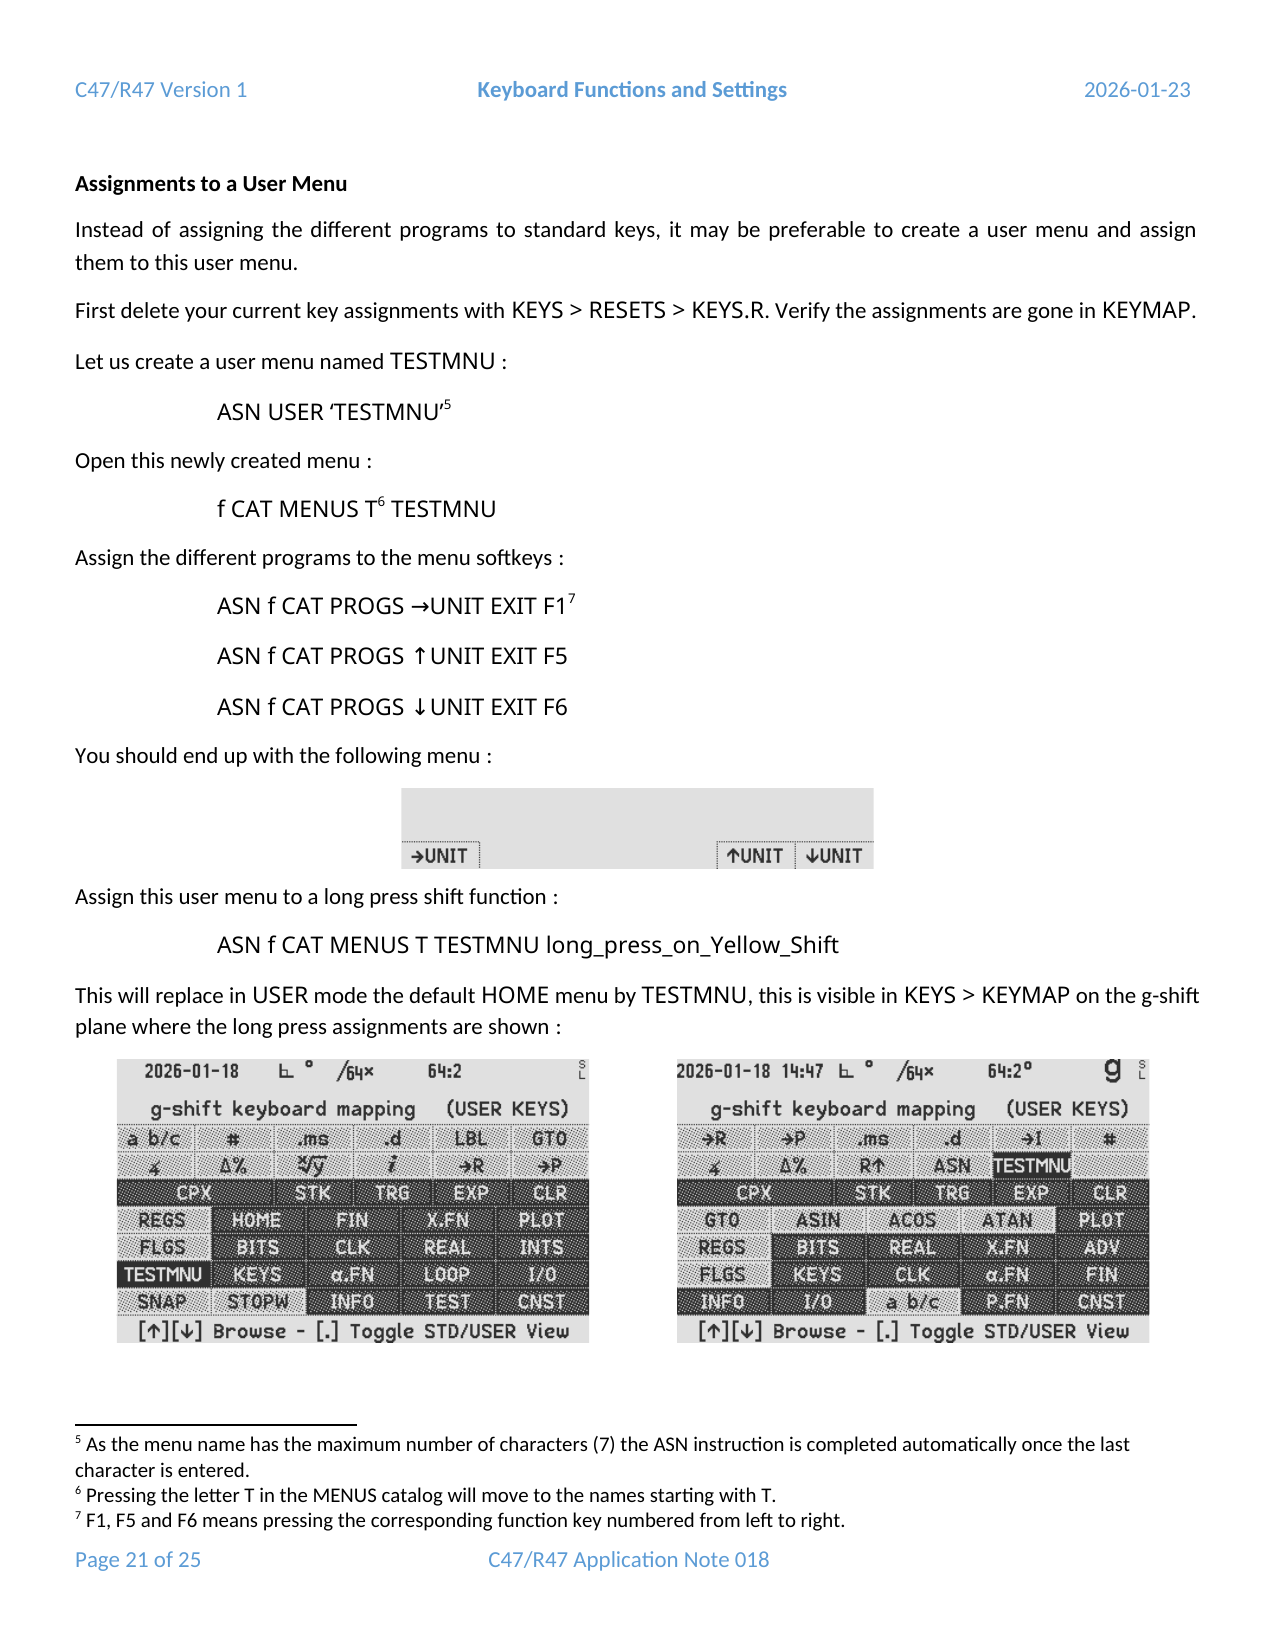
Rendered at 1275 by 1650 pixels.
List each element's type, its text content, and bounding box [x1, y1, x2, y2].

text Instead of assigning the different programs to standard keys, it may be preferable to create a user menu and assign them to this user menu. [75, 215, 1200, 276]
text You should end up with the following menu : [75, 741, 1200, 769]
text ASN f CAT PROGS →UNIT EXIT F1 [217, 590, 1200, 621]
picture [116, 1059, 590, 1343]
text Assignments to a User Menu [75, 169, 1200, 197]
text f CAT MENUS T TESTMNU [217, 493, 1200, 524]
text ASN f CAT MENUS T TESTMNU long_press_on_Yellow_Shift [217, 929, 1200, 960]
text As the menu name has the maximum number of characters (7) the ASN instruction is completed automatically once the last character is entered. [75, 1431, 1200, 1482]
text Let us create a user menu named TESTMNU : [75, 345, 1200, 376]
text Assign the different programs to the menu softkeys : [75, 543, 1200, 571]
picture [401, 788, 874, 869]
picture [677, 1059, 1150, 1343]
text ASN USER ‘TESTMNU’ [217, 395, 1200, 427]
text First delete your current key assignments with KEYS > RESETS > KEYS.R. Verify the assignments are gone in KEYMAP. [75, 294, 1200, 326]
text ASN f CAT PROGS ↑UNIT EXIT F5 [217, 640, 1200, 672]
text Pressing the letter T in the MENUS catalog will move to the names starting with T. [75, 1482, 1200, 1508]
text This will replace in USER mode the default HOME menu by TESTMNU, this is visible in KEYS > KEYMAP on the g-shift plane where the long press assignments are shown : [75, 979, 1200, 1041]
text ASN f CAT PROGS ↓UNIT EXIT F6 [217, 691, 1200, 722]
text Assign this user menu to a long press shift function : [75, 882, 1200, 910]
text F1, F5 and F6 means pressing the corresponding function key numbered from left to right. [75, 1508, 1200, 1533]
text Open this newly created menu : [75, 446, 1200, 474]
